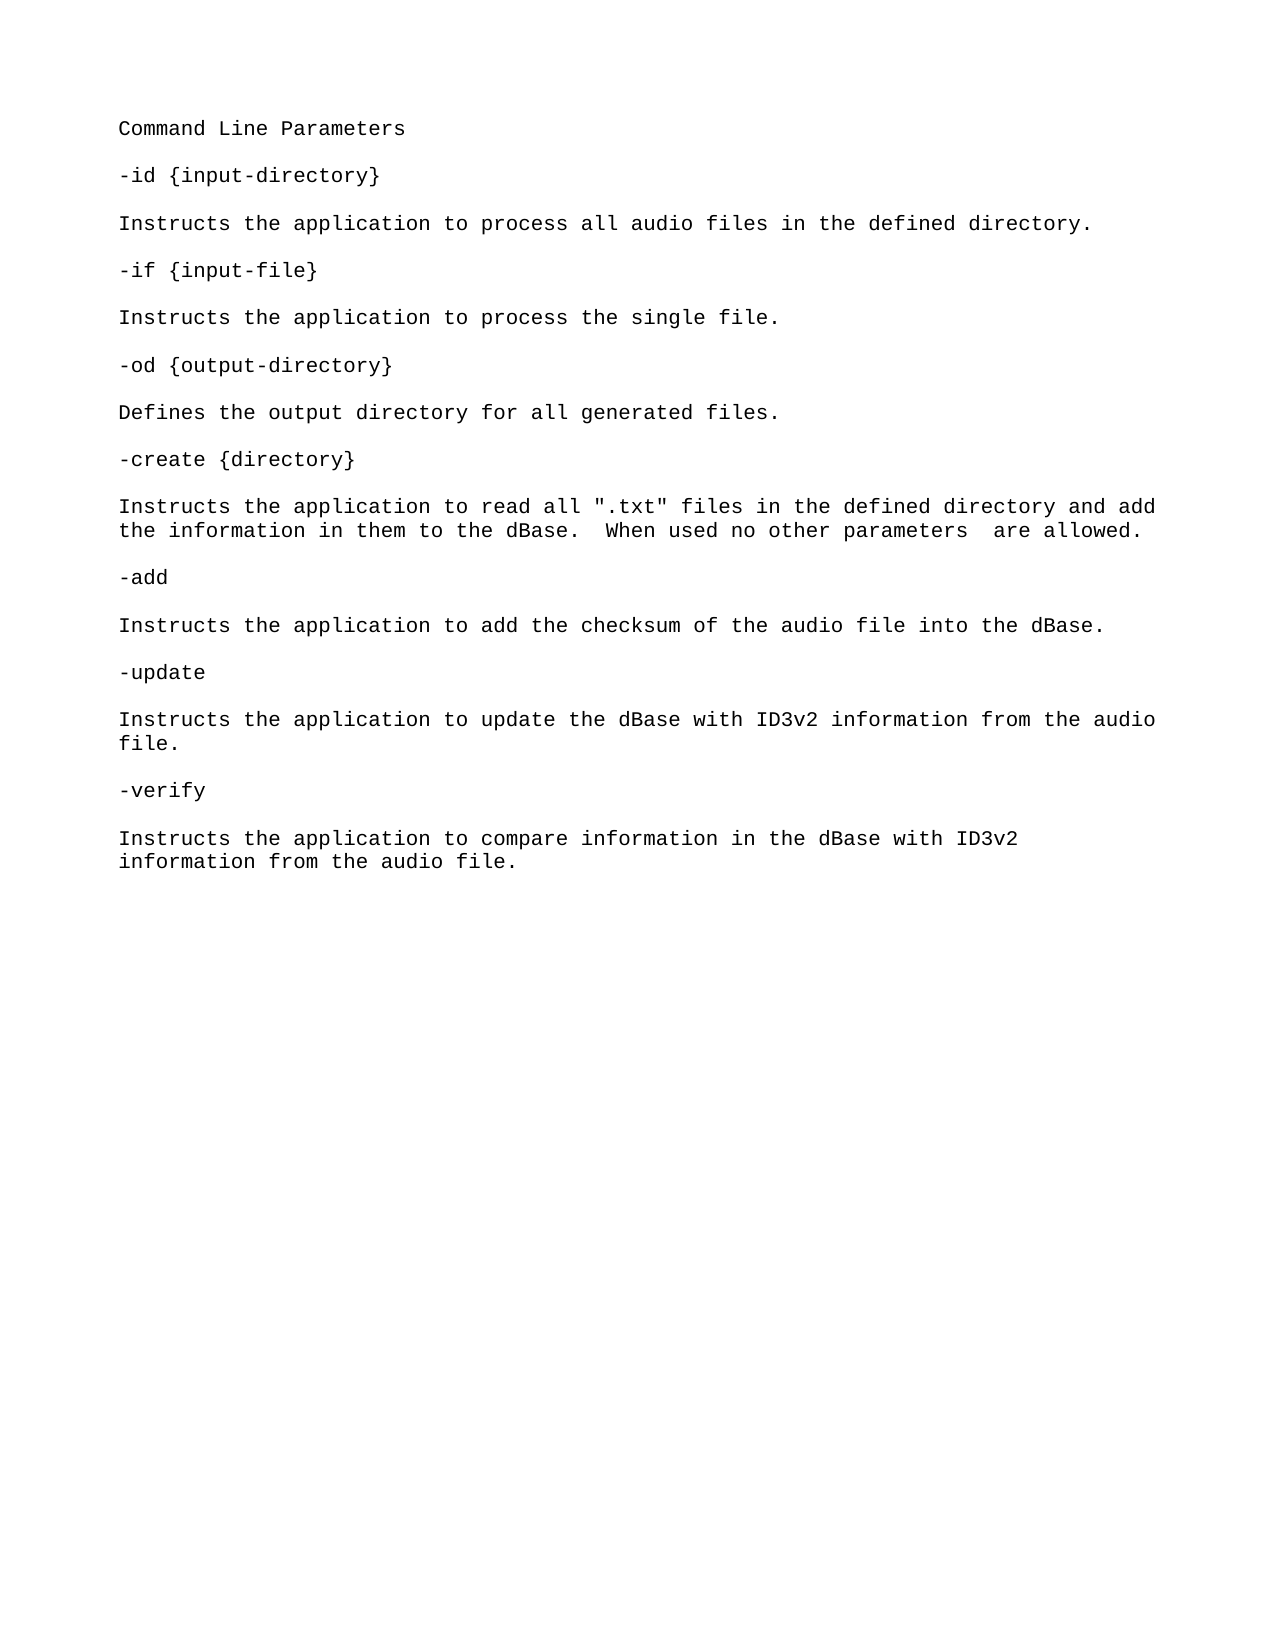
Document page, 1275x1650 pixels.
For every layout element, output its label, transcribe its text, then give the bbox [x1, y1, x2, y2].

text -if {input-file} [118, 260, 1157, 284]
text Instructs the application to process the single file. [118, 307, 1157, 331]
text Instructs the application to add the checksum of the audio file into the dBase. [118, 615, 1157, 638]
text Defines the output directory for all generated files. [118, 402, 1157, 426]
text -od {output-directory} [118, 354, 1157, 378]
text Command Line Parameters [118, 118, 1157, 142]
text -create {directory} [118, 449, 1157, 473]
text -add [118, 567, 1157, 591]
text Instructs the application to process all audio files in the defined directory. [118, 213, 1157, 236]
text -update [118, 662, 1157, 686]
text Instructs the application to compare information in the dBase with ID3v2 information from the audio file. [118, 827, 1157, 875]
text Instructs the application to read all ".txt" files in the defined directory and add the information in them to the dBase. When used no other parameters are allowed. [118, 496, 1157, 544]
text -id {input-directory} [118, 165, 1157, 189]
text Instructs the application to update the dBase with ID3v2 information from the audio file. [118, 709, 1157, 757]
text -verify [118, 780, 1157, 804]
